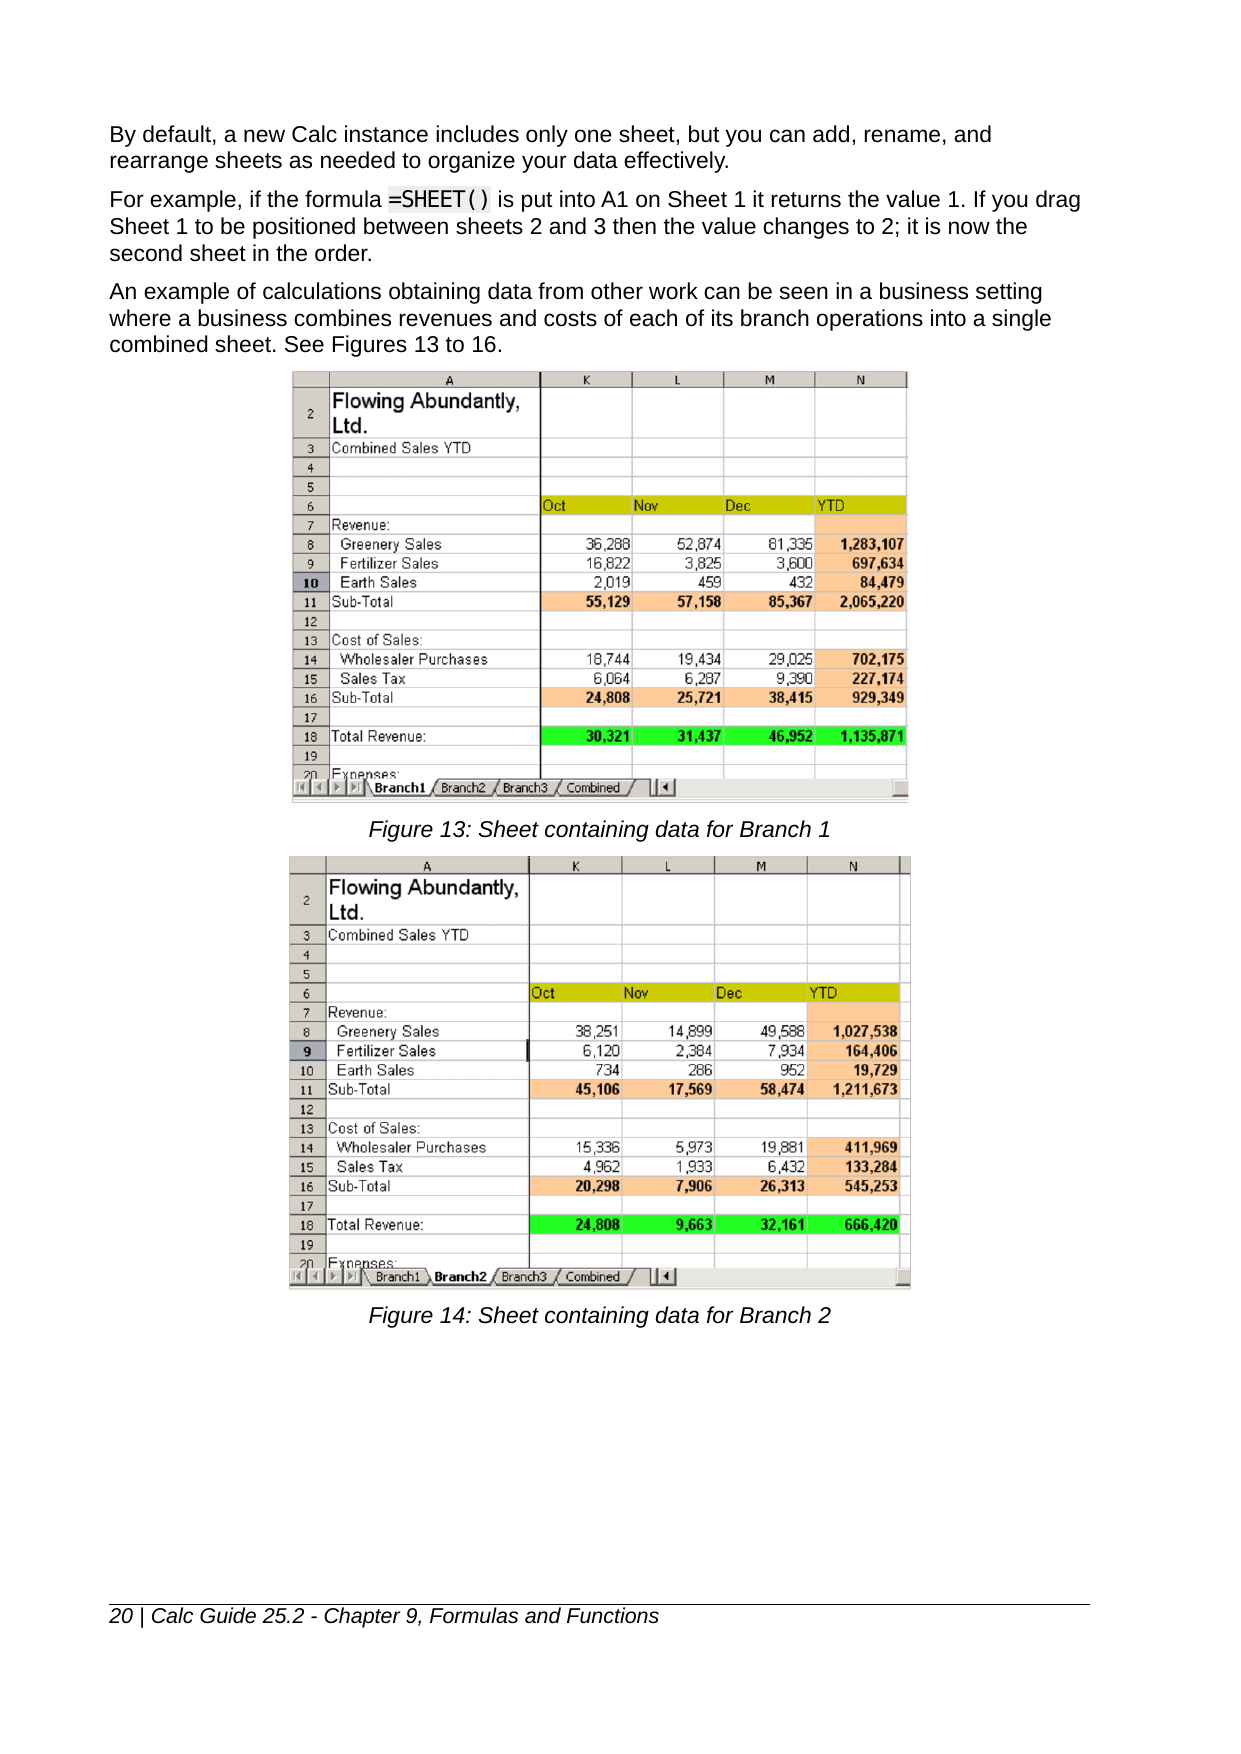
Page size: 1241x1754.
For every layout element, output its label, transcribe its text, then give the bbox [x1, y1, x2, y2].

text For example, if the formula =SHEET() is put into A1 on Sheet 1 it returns the value 1. If you drag Sheet 1 to be positioned between sheets 2 and 3 then the value changes to 2; it is now the second sheet in the order. [109, 186, 1090, 266]
text Figure 13: Sheet containing data for Branch 1 [109, 816, 1090, 842]
picture [287, 854, 912, 1290]
text By default, a new Calc instance includes only one sheet, but you can add, rename, and rearrange sheets as needed to organize your data effectively. [109, 121, 1090, 174]
text Figure 14: Sheet containing data for Branch 2 [109, 1302, 1090, 1328]
text An example of calculations obtaining data from other work can be seen in a business setting where a business combines revenues and costs of each of its branch operations into a single combined sheet. See Figures 13 to 16. [109, 278, 1090, 357]
picture [290, 370, 909, 804]
